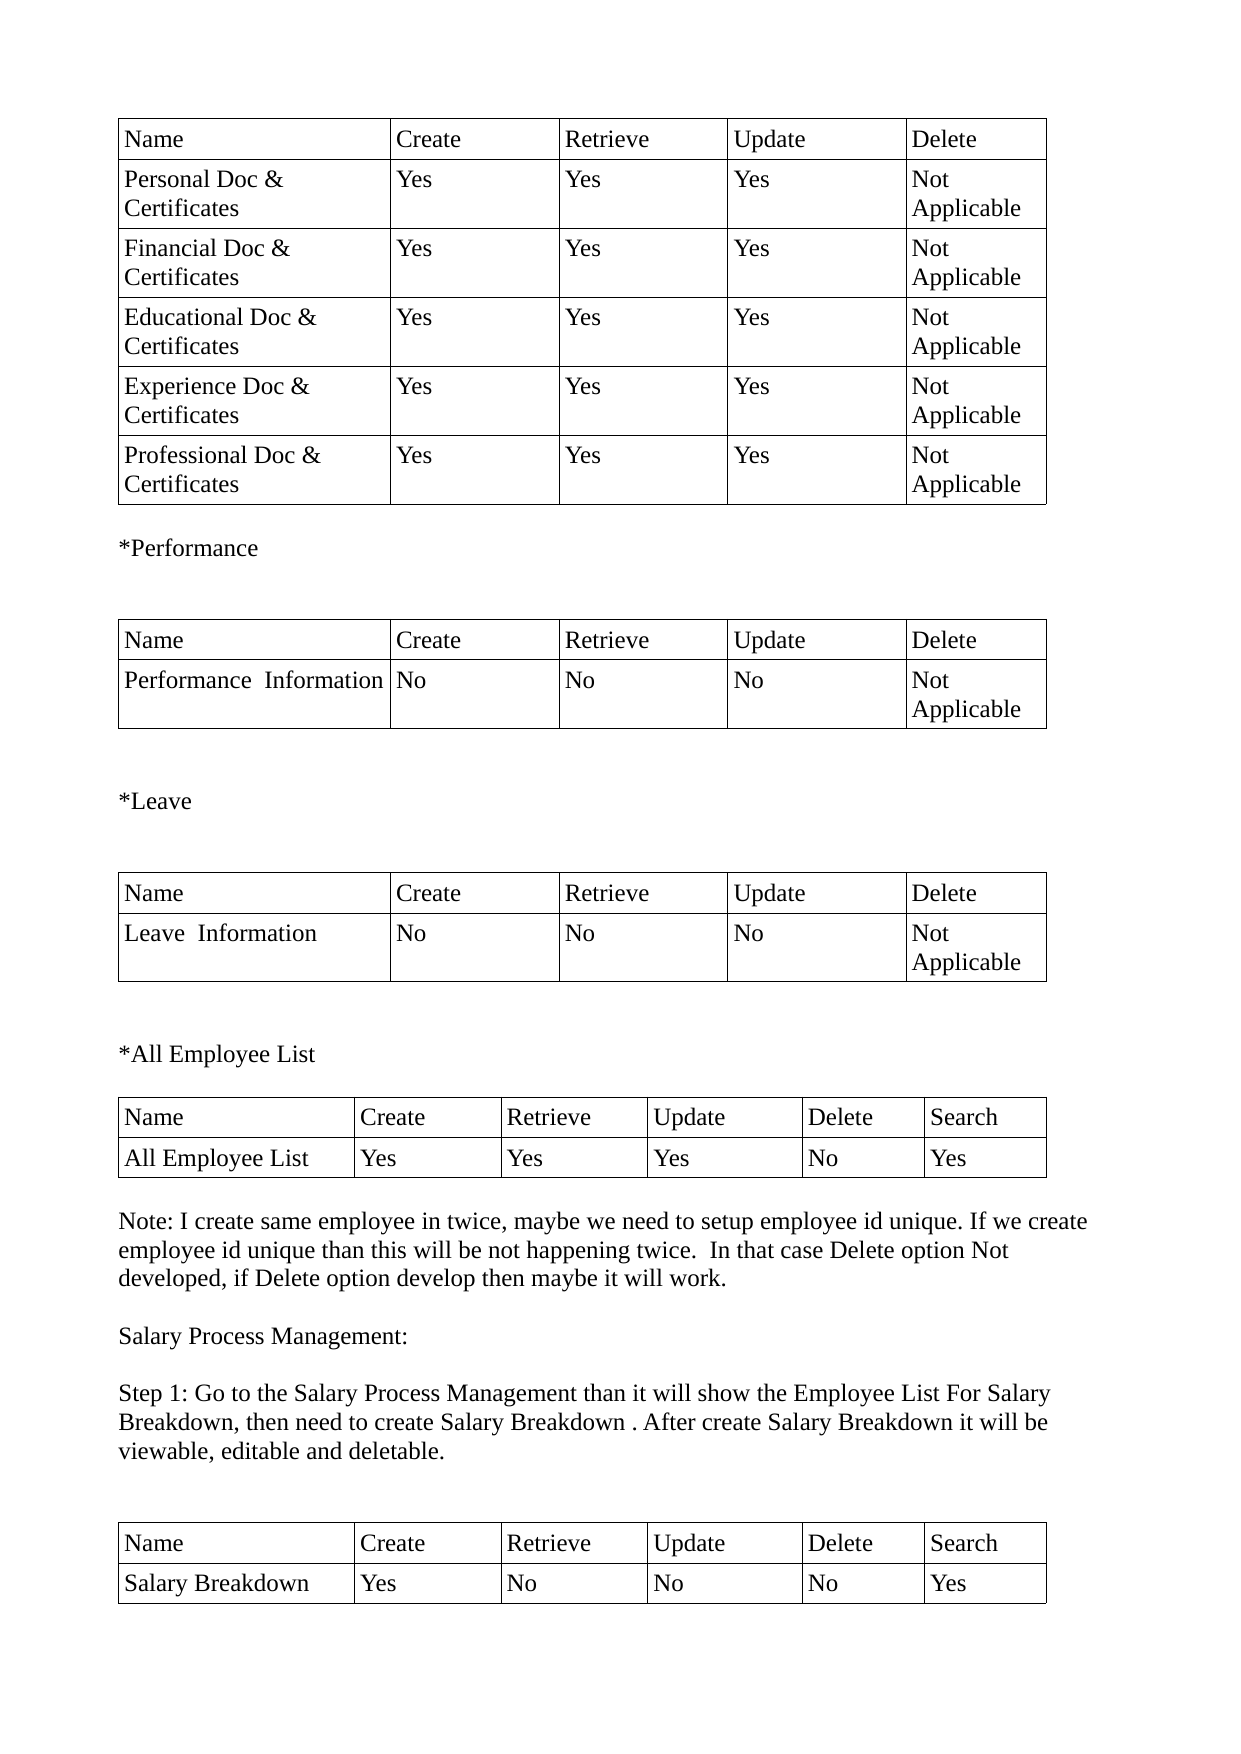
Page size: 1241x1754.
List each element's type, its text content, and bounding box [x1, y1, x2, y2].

table_header Retrieve [560, 119, 727, 158]
table_header Create [355, 1523, 501, 1563]
table_cell Yes [925, 1564, 1046, 1603]
table_cell Yes [355, 1564, 501, 1603]
table_cell Yes [391, 160, 559, 227]
table_cell Yes [391, 436, 559, 504]
table_cell Not Applicable [907, 660, 1046, 728]
table_cell Yes [728, 436, 906, 504]
table_cell Not Applicable [907, 367, 1046, 435]
table_cell Yes [560, 298, 727, 366]
table_cell No [728, 914, 906, 981]
table_cell No [803, 1564, 924, 1603]
table_cell Yes [728, 229, 906, 297]
table_cell No [803, 1138, 924, 1177]
table_header Delete [907, 119, 1046, 158]
table_cell Yes [648, 1138, 802, 1177]
table_header Update [648, 1523, 802, 1563]
table_header Name [119, 620, 390, 659]
table_header Update [728, 873, 906, 912]
table_cell No [560, 914, 727, 981]
table_cell Not Applicable [907, 160, 1046, 227]
table_header Retrieve [560, 873, 727, 912]
table_header Retrieve [502, 1523, 647, 1563]
table_cell Educational Doc & Certificates [119, 298, 390, 366]
table_cell Not Applicable [907, 229, 1046, 297]
table_cell No [391, 660, 559, 728]
table_cell Professional Doc & Certificates [119, 436, 390, 504]
text *Leave [118, 786, 1122, 814]
table_cell Leave Information [119, 914, 390, 981]
table_header Delete [907, 620, 1046, 659]
table_cell Yes [728, 160, 906, 227]
table_cell Yes [391, 367, 559, 435]
table_header Create [355, 1098, 501, 1137]
text *All Employee List [118, 1039, 1122, 1068]
table_cell Yes [925, 1138, 1046, 1177]
table_cell Personal Doc & Certificates [119, 160, 390, 227]
table_header Update [648, 1098, 802, 1137]
table_cell Yes [391, 298, 559, 366]
table_cell Yes [391, 229, 559, 297]
table_cell No [391, 914, 559, 981]
table_header Retrieve [502, 1098, 647, 1137]
table_cell Experience Doc & Certificates [119, 367, 390, 435]
table_header Delete [907, 873, 1046, 912]
table_cell Yes [560, 367, 727, 435]
table_cell No [648, 1564, 802, 1603]
table_header Search [925, 1523, 1046, 1563]
table_header Create [391, 119, 559, 158]
table_cell No [560, 660, 727, 728]
table_header Retrieve [560, 620, 727, 659]
table_header Name [119, 873, 390, 912]
table_cell Yes [560, 229, 727, 297]
table_header Create [391, 620, 559, 659]
table_header Name [119, 1523, 354, 1563]
table_cell Not Applicable [907, 298, 1046, 366]
table_cell No [728, 660, 906, 728]
table_header Name [119, 119, 390, 158]
table_cell Not Applicable [907, 436, 1046, 504]
table_cell Salary Breakdown [119, 1564, 354, 1603]
text Note: I create same employee in twice, maybe we need to setup employee id unique. If we create employee id unique than this will be not happening twice. In that case Delete option Not developed, if Delete option develop then maybe it will work. [118, 1206, 1122, 1292]
table_cell Yes [355, 1138, 501, 1177]
table_header Delete [803, 1098, 924, 1137]
table_cell Yes [560, 436, 727, 504]
table_cell Not Applicable [907, 914, 1046, 981]
table_header Create [391, 873, 559, 912]
table_cell No [502, 1564, 647, 1603]
text Salary Process Management: [118, 1321, 1122, 1350]
text *Performance [118, 533, 1122, 561]
table_header Delete [803, 1523, 924, 1563]
table_cell Financial Doc & Certificates [119, 229, 390, 297]
table_cell Performance Information [119, 660, 390, 728]
table_header Name [119, 1098, 354, 1137]
table_cell Yes [502, 1138, 647, 1177]
table_header Update [728, 119, 906, 158]
table_cell Yes [728, 367, 906, 435]
table_header Update [728, 620, 906, 659]
table_header Search [925, 1098, 1046, 1137]
table_cell All Employee List [119, 1138, 354, 1177]
text Step 1: Go to the Salary Process Management than it will show the Employee List For Salary Breakdown, then need to create Salary Breakdown . After create Salary Breakdown it will be viewable, editable and deletable. [118, 1378, 1122, 1465]
table_cell Yes [560, 160, 727, 227]
table_cell Yes [728, 298, 906, 366]
